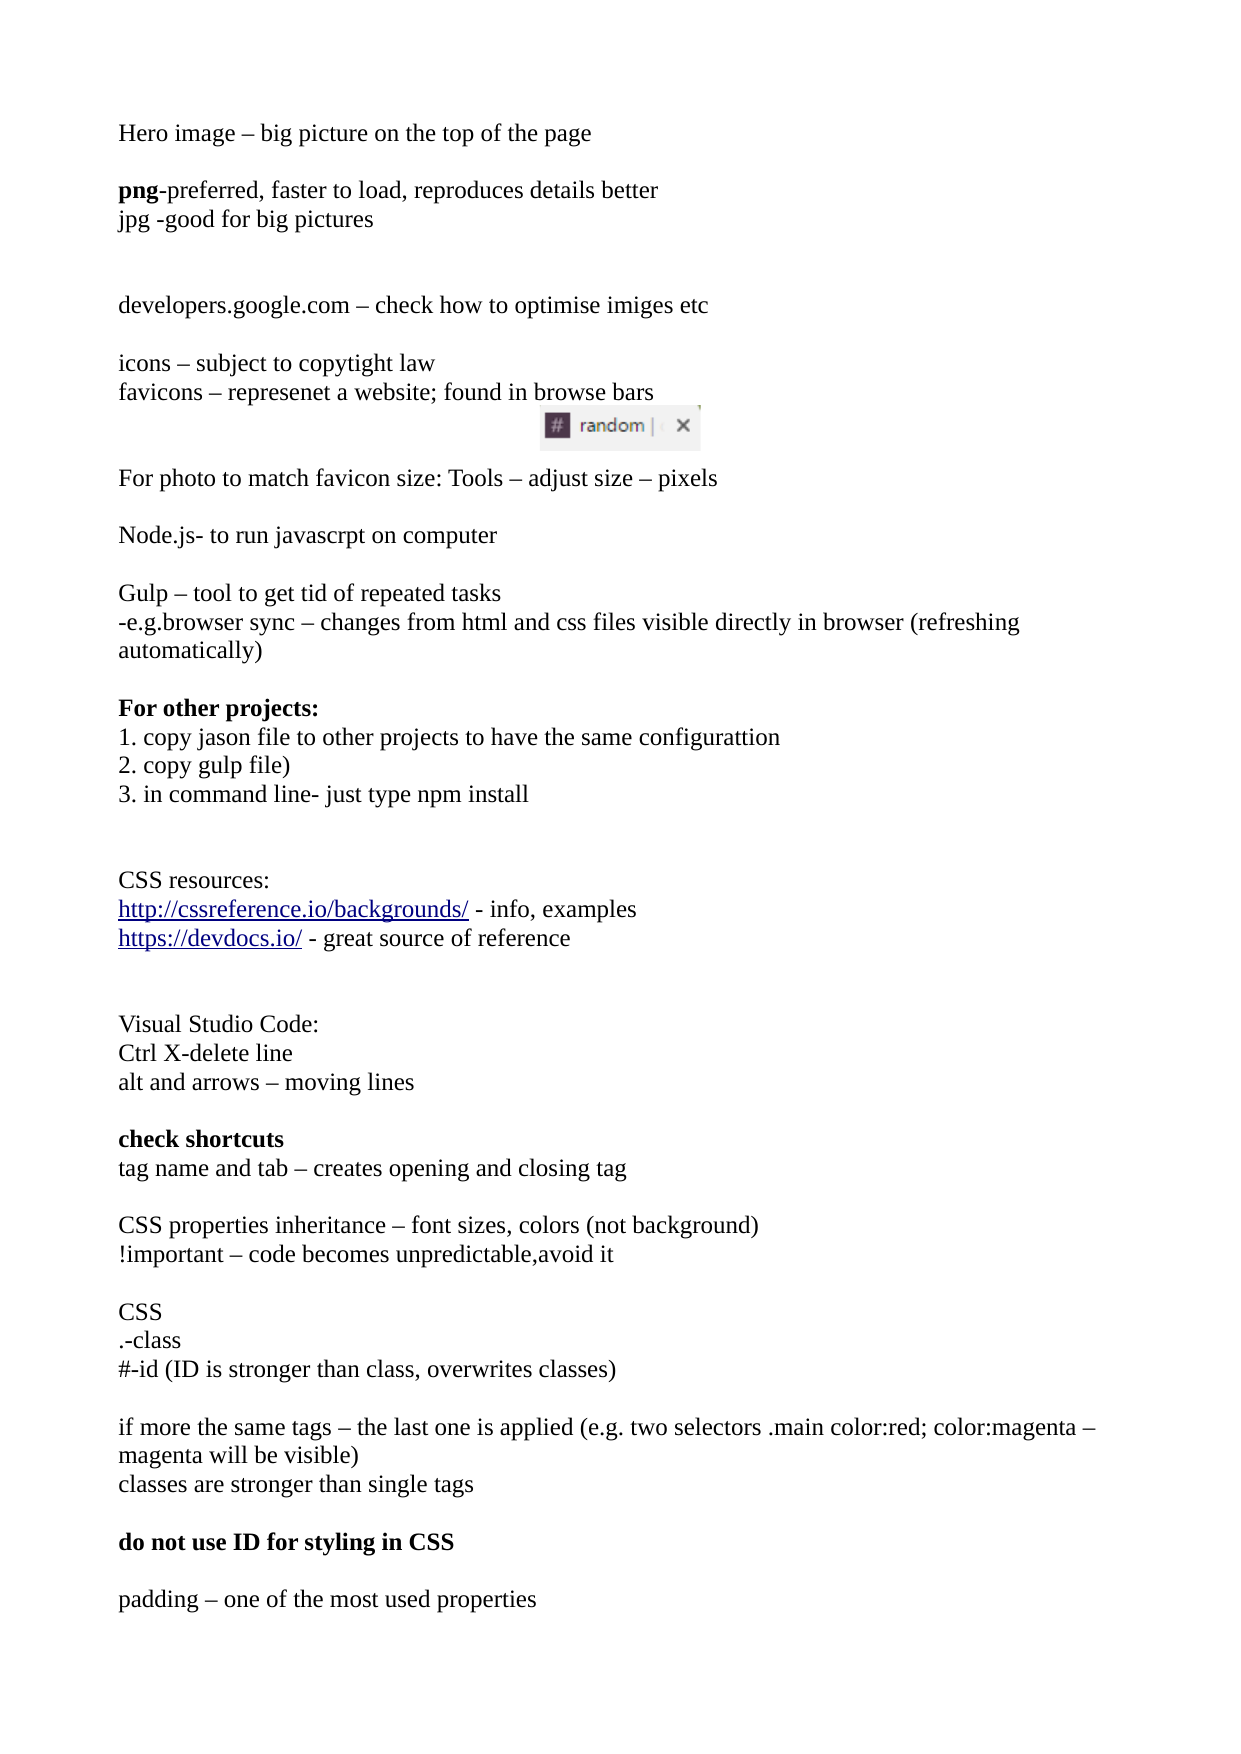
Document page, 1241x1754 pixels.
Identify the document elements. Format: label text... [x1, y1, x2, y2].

text .-class [118, 1326, 1122, 1354]
text Gulp – tool to get tid of repeated tasks [118, 578, 1122, 607]
text CSS properties inheritance – font sizes, colors (not background) [118, 1211, 1122, 1239]
text 2. copy gulp file) [118, 751, 1122, 779]
text -e.g.browser sync – changes from html and css files visible directly in browser (refreshing automatically) [118, 607, 1122, 664]
text !important – code becomes unpredictable,avoid it [118, 1239, 1122, 1268]
text 1. copy jason file to other projects to have the same configurattion [118, 722, 1122, 751]
picture [539, 405, 701, 451]
text icons – subject to copytight law [118, 348, 1122, 377]
text padding – one of the most used properties [118, 1584, 1122, 1613]
text favicons – represenet a website; found in browse bars [118, 377, 1122, 406]
text 3. in command line- just type npm install [118, 779, 1122, 808]
text CSS resources: [118, 866, 1122, 894]
text do not use ID for styling in CSS [118, 1527, 1122, 1556]
text https://devdocs.io/ - great source of reference [118, 923, 1122, 952]
text Hero image – big picture on the top of the page [118, 118, 1122, 147]
text classes are stronger than single tags [118, 1469, 1122, 1498]
text CSS [118, 1297, 1122, 1326]
text Visual Studio Code: [118, 1009, 1122, 1038]
text Ctrl X-delete line [118, 1038, 1122, 1067]
text developers.google.com – check how to optimise imiges etc [118, 291, 1122, 319]
text png-preferred, faster to load, reproduces details better [118, 176, 1122, 204]
text if more the same tags – the last one is applied (e.g. two selectors .main color:red; color:magenta – magenta will be visible) [118, 1412, 1122, 1469]
text http://cssreference.io/backgrounds/ - info, examples [118, 894, 1122, 923]
text check shortcuts [118, 1124, 1122, 1153]
text #-id (ID is stronger than class, overwrites classes) [118, 1354, 1122, 1383]
text For photo to match favicon size: Tools – adjust size – pixels [118, 463, 1122, 492]
text jpg -good for big pictures [118, 204, 1122, 233]
text alt and arrows – moving lines [118, 1067, 1122, 1096]
text tag name and tab – creates opening and closing tag [118, 1153, 1122, 1182]
text Node.js- to run javascrpt on computer [118, 521, 1122, 549]
text For other projects: [118, 693, 1122, 722]
